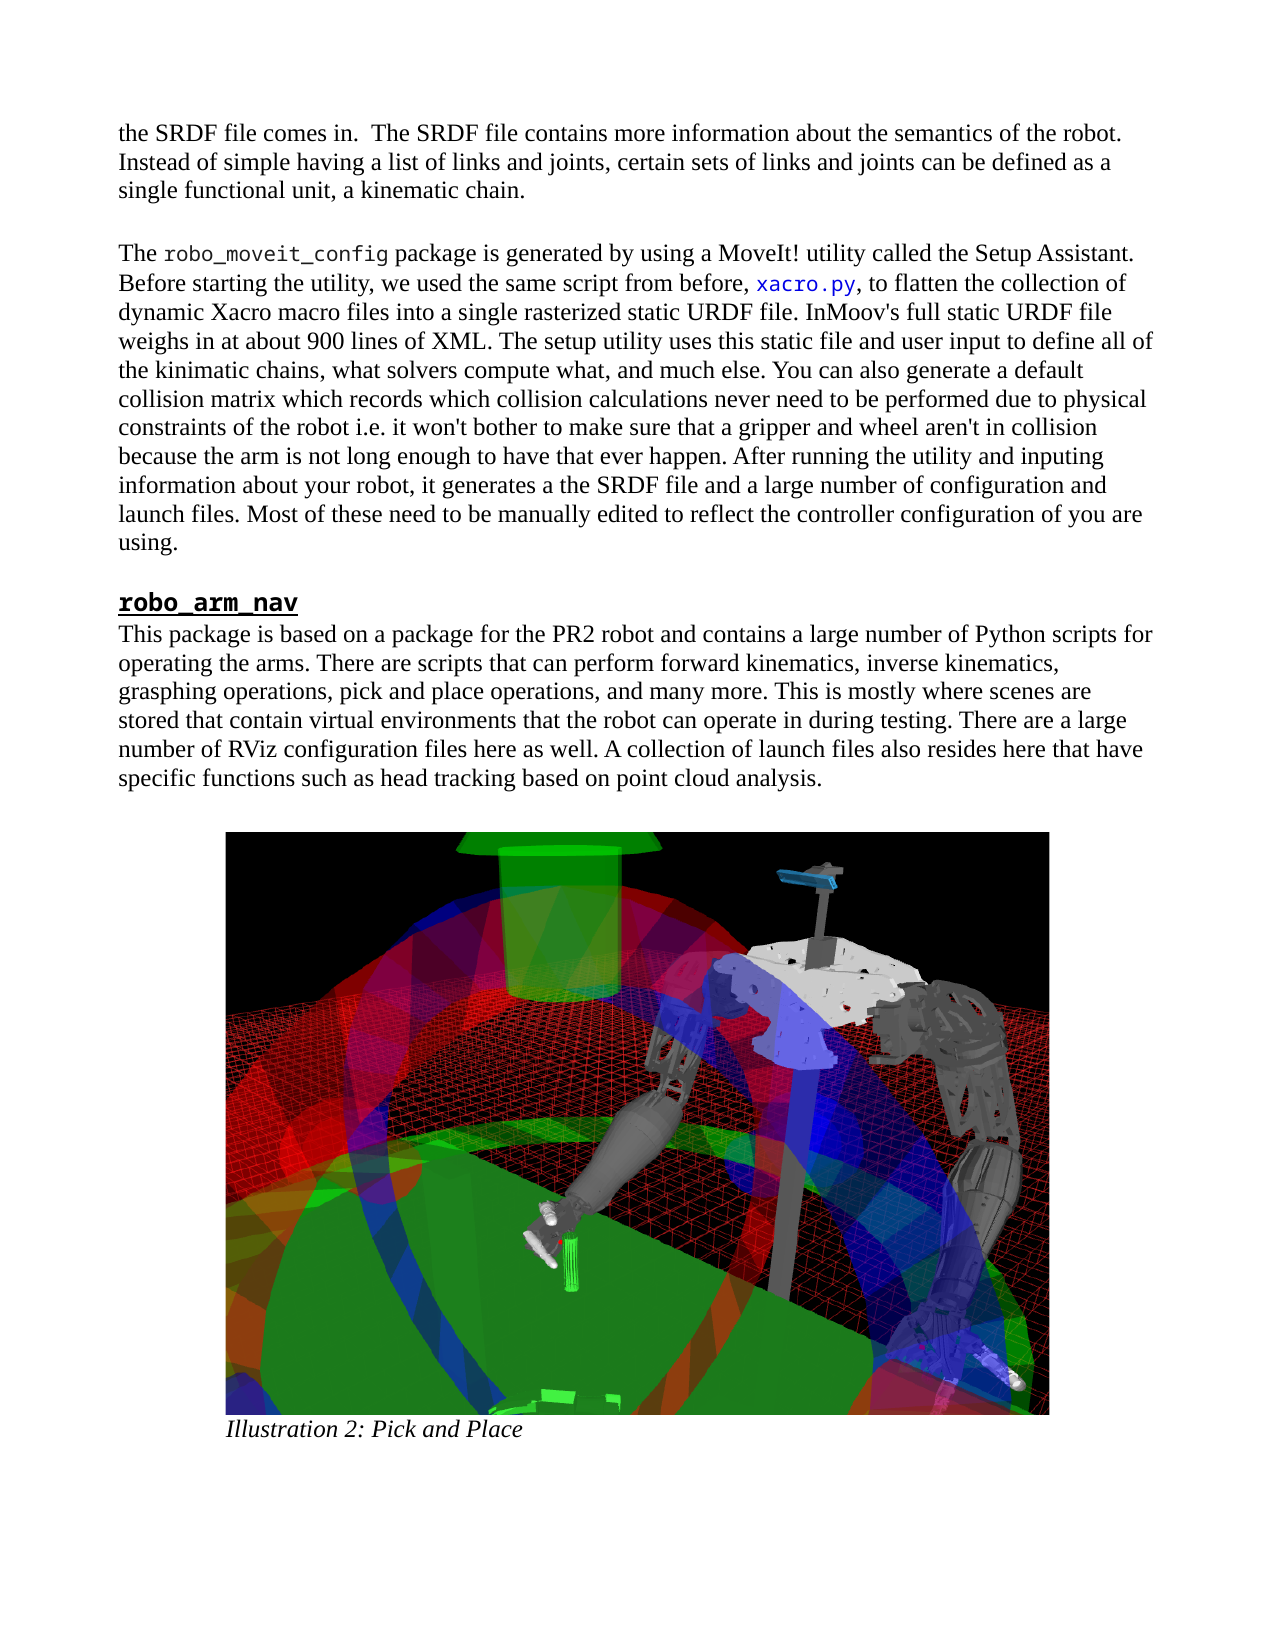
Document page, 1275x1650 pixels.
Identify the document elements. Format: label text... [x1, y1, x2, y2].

text The robo_moveit_config package is generated by using a MoveIt! utility called the Setup Assistant. Before starting the utility, we used the same script from before, xacro.py, to flatten the collection of dynamic Xacro macro files into a single rasterized static URDF file. InMoov's full static URDF file weighs in at about 900 lines of XML. The setup utility uses this static file and user input to define all of the kinimatic chains, what solvers compute what, and much else. You can also generate a default collision matrix which records which collision calculations never need to be performed due to physical constraints of the robot i.e. it won't bother to make sure that a gripper and wheel aren't in collision because the arm is not long enough to have that ever happen. After running the utility and inputing information about your robot, it generates a the SRDF file and a large number of configuration and launch files. Most of these need to be manually edited to reflect the controller configuration of you are using. [118, 238, 1157, 556]
text robo_arm_nav [118, 585, 1157, 619]
picture [225, 832, 1050, 1415]
text Illustration 2: Pick and Place [226, 1415, 1049, 1443]
text the SRDF file comes in. The SRDF file contains more information about the semantics of the robot. Instead of simple having a list of links and joints, certain sets of links and joints can be defined as a single functional unit, a kinematic chain. [118, 118, 1157, 204]
text This package is based on a package for the PR2 robot and contains a large number of Python scripts for operating the arms. There are scripts that can perform forward kinematics, inverse kinematics, grasphing operations, pick and place operations, and many more. This is mostly where scenes are stored that contain virtual environments that the robot can operate in during testing. There are a large number of RViz configuration files here as well. A collection of launch files also resides here that have specific functions such as head tracking based on point cloud analysis. [118, 619, 1157, 791]
